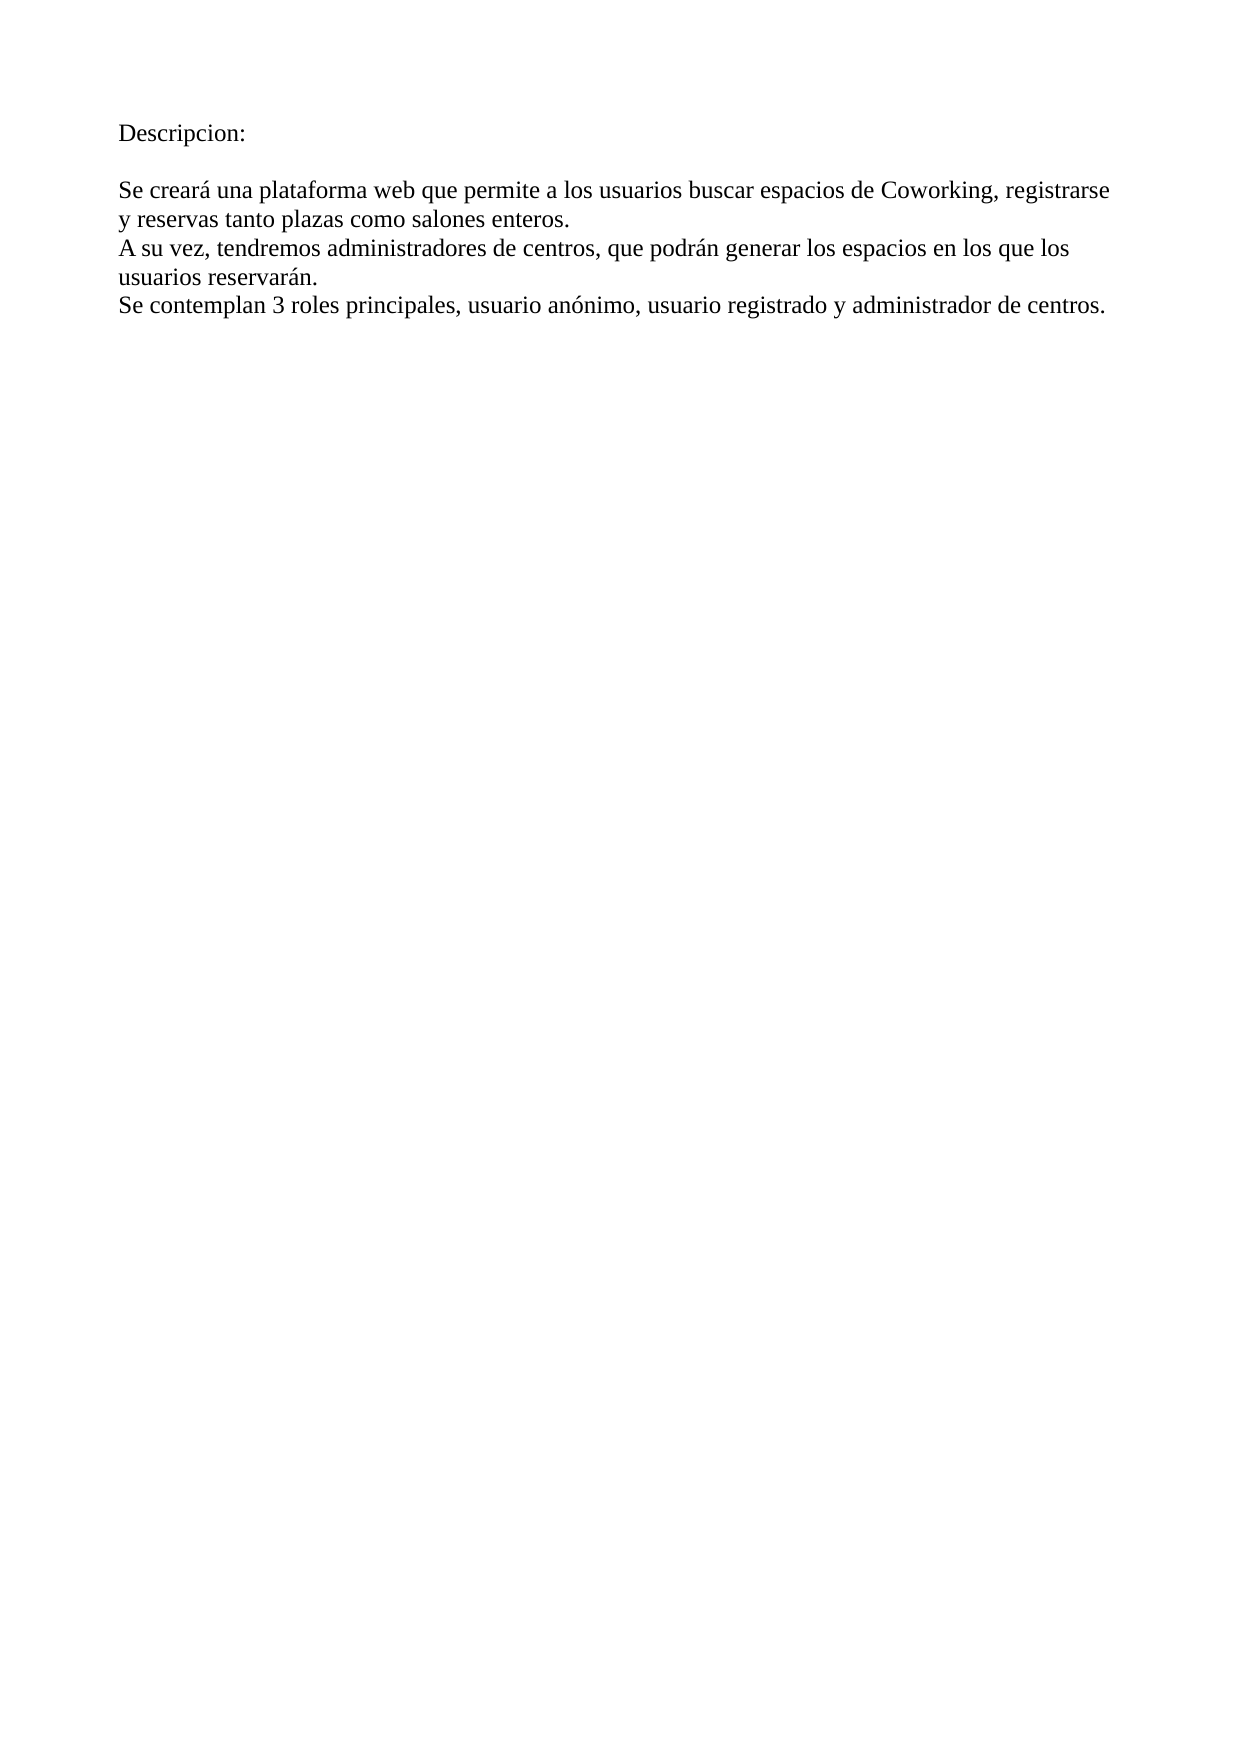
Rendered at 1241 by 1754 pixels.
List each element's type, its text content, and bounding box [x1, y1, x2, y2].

text A su vez, tendremos administradores de centros, que podrán generar los espacios en los que los usuarios reservarán. [118, 233, 1122, 291]
text Se contemplan 3 roles principales, usuario anónimo, usuario registrado y administrador de centros. [118, 291, 1122, 319]
text Se creará una plataforma web que permite a los usuarios buscar espacios de Coworking, registrarse y reservas tanto plazas como salones enteros. [118, 176, 1122, 233]
text Descripcion: [118, 118, 1122, 147]
